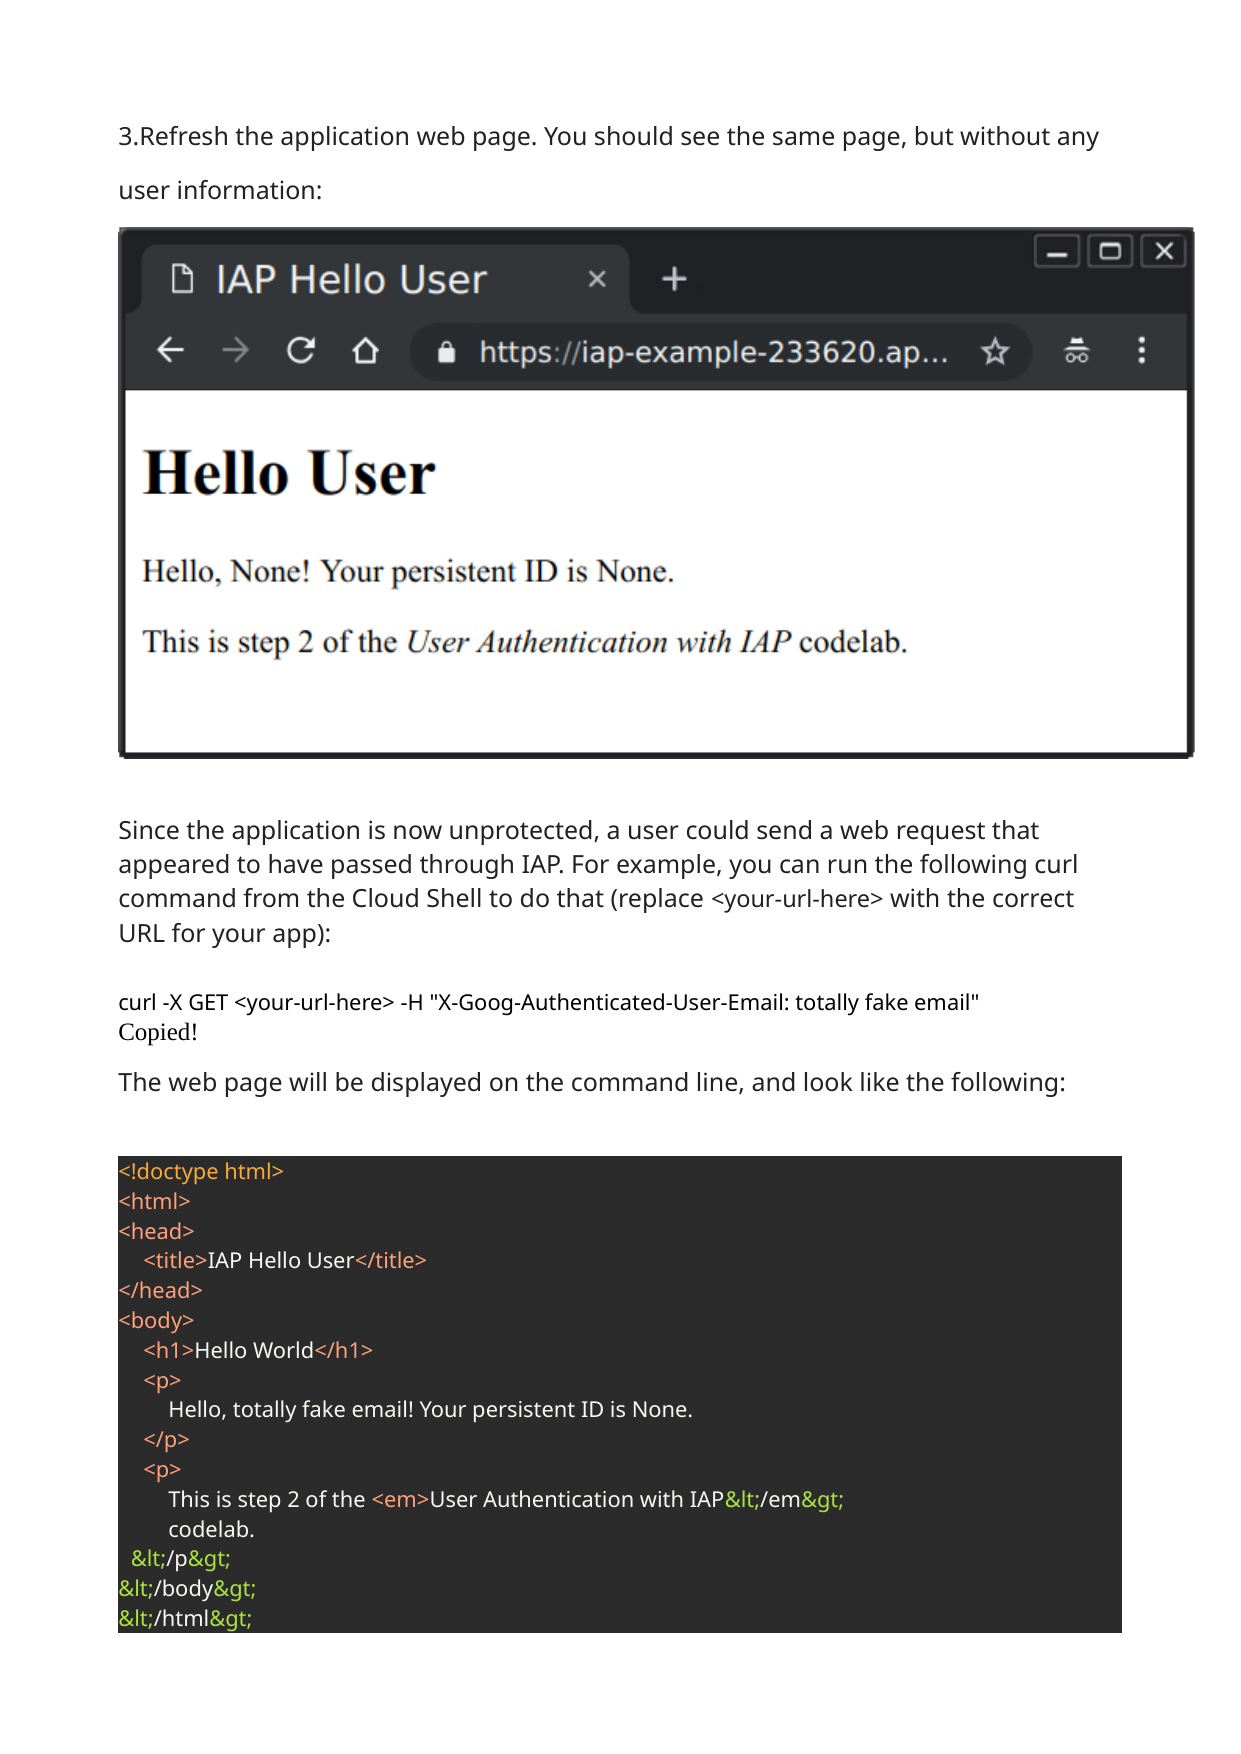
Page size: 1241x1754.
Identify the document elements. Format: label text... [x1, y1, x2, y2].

text &lt;/html&gt; [118, 1603, 1122, 1633]
text <h1>Hello World</h1> [118, 1335, 1122, 1365]
picture [118, 227, 1195, 759]
text This is step 2 of the <em>User Authentication with IAP&lt;/em&gt; [118, 1484, 1122, 1514]
text Since the application is now unprotected, a user could send a web request that appeared to have passed through IAP. For example, you can run the following curl command from the Cloud Shell to do that (replace <your-url-here> with the correct URL for your app): [118, 813, 1122, 949]
text </head> [118, 1275, 1122, 1305]
text The web page will be displayed on the command line, and look like the following: [118, 1064, 1122, 1098]
list Refresh the application web page. You should see the same page, but without any user information: [118, 118, 1122, 207]
text Hello, totally fake email! Your persistent ID is None. [118, 1394, 1122, 1424]
text <!doctype html> [118, 1156, 1122, 1186]
text <p> [118, 1454, 1122, 1484]
text </p> [118, 1424, 1122, 1454]
text curl -X GET <your-url-here> -H "X-Goog-Authenticated-User-Email: totally fake email" [118, 987, 1122, 1017]
text Copied! [118, 1017, 1109, 1045]
text codelab. [118, 1514, 1122, 1543]
text &lt;/p&gt; [118, 1543, 1122, 1573]
text <head> [118, 1216, 1122, 1246]
text <title>IAP Hello User</title> [118, 1246, 1122, 1275]
text <body> [118, 1305, 1122, 1335]
text <p> [118, 1365, 1122, 1394]
text <html> [118, 1186, 1122, 1216]
text &lt;/body&gt; [118, 1573, 1122, 1603]
